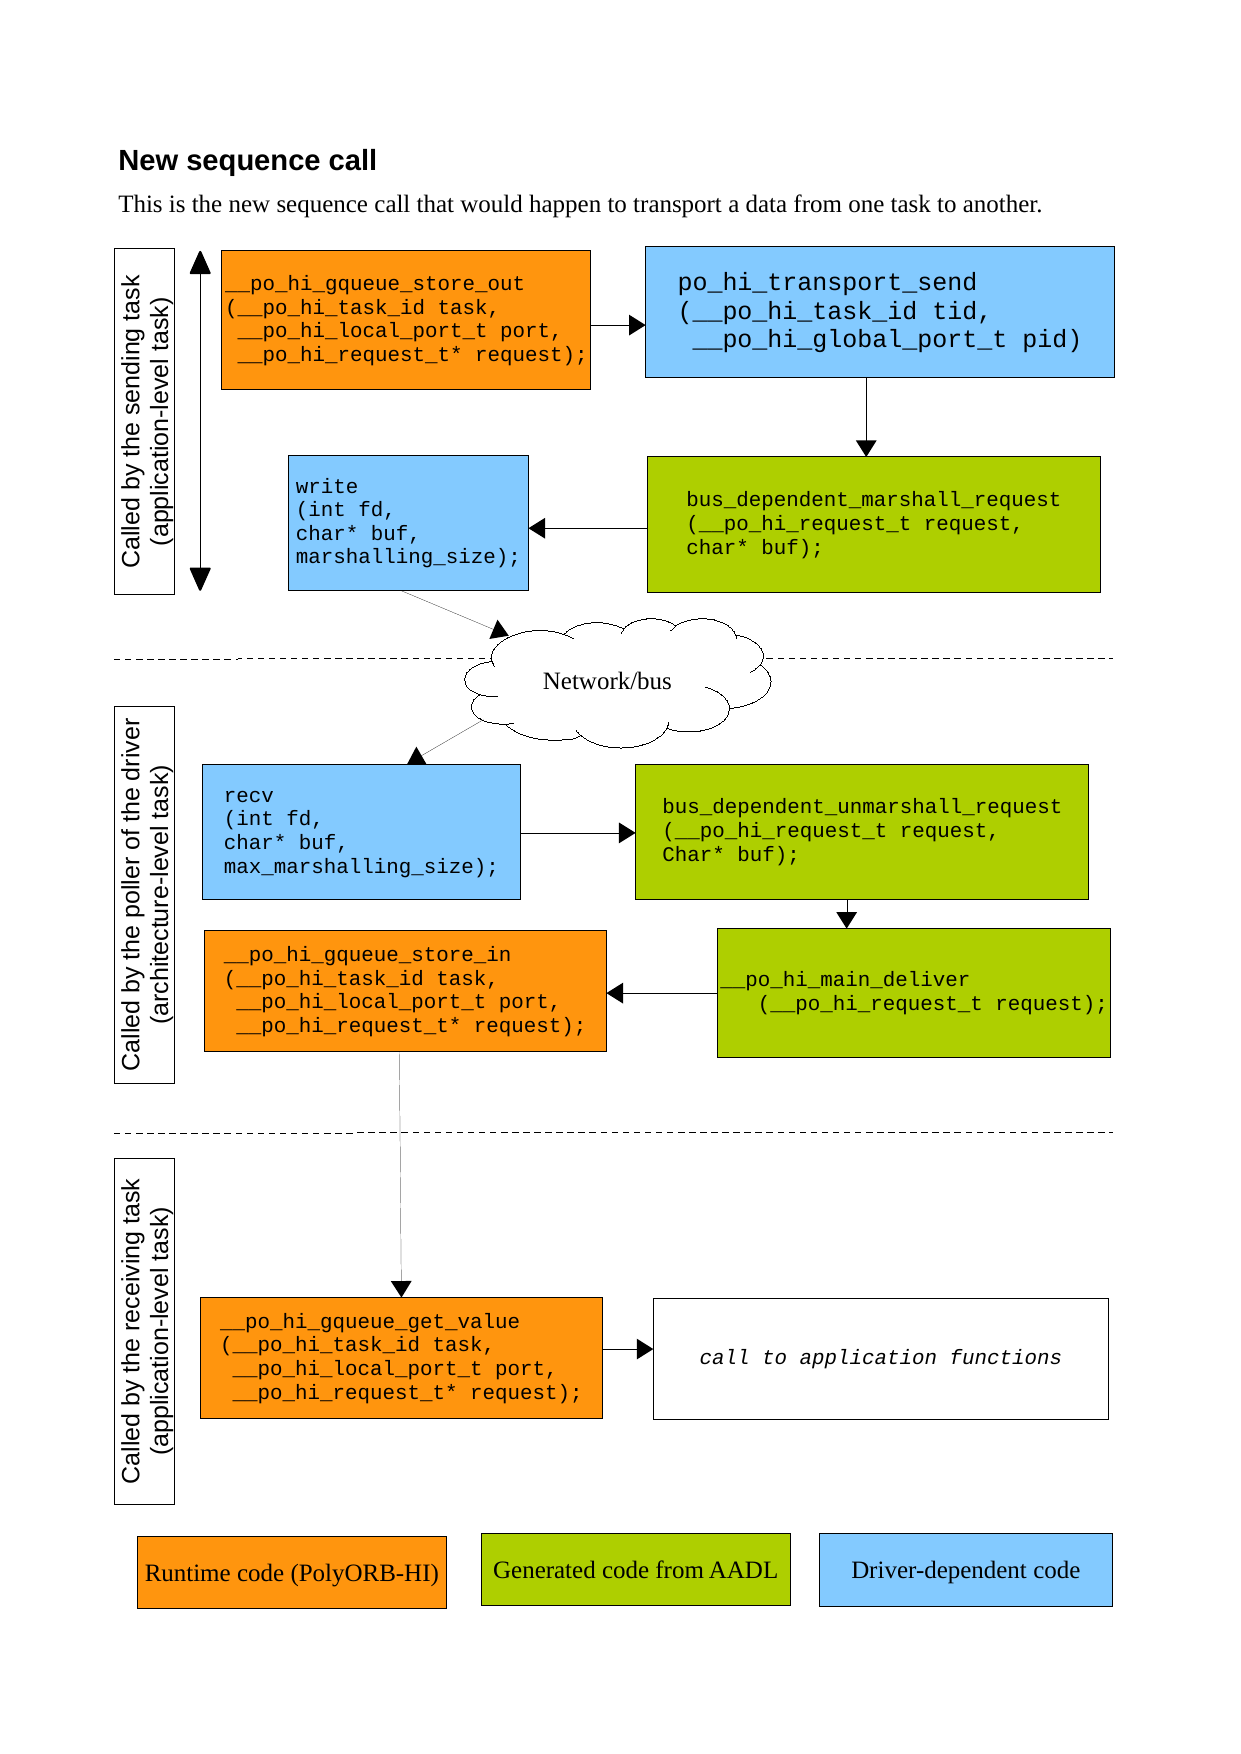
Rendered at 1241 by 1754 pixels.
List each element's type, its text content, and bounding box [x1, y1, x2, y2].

subtitle New sequence call [118, 143, 1122, 177]
text This is the new sequence call that would happen to transport a data from one task to another. [118, 189, 1122, 218]
